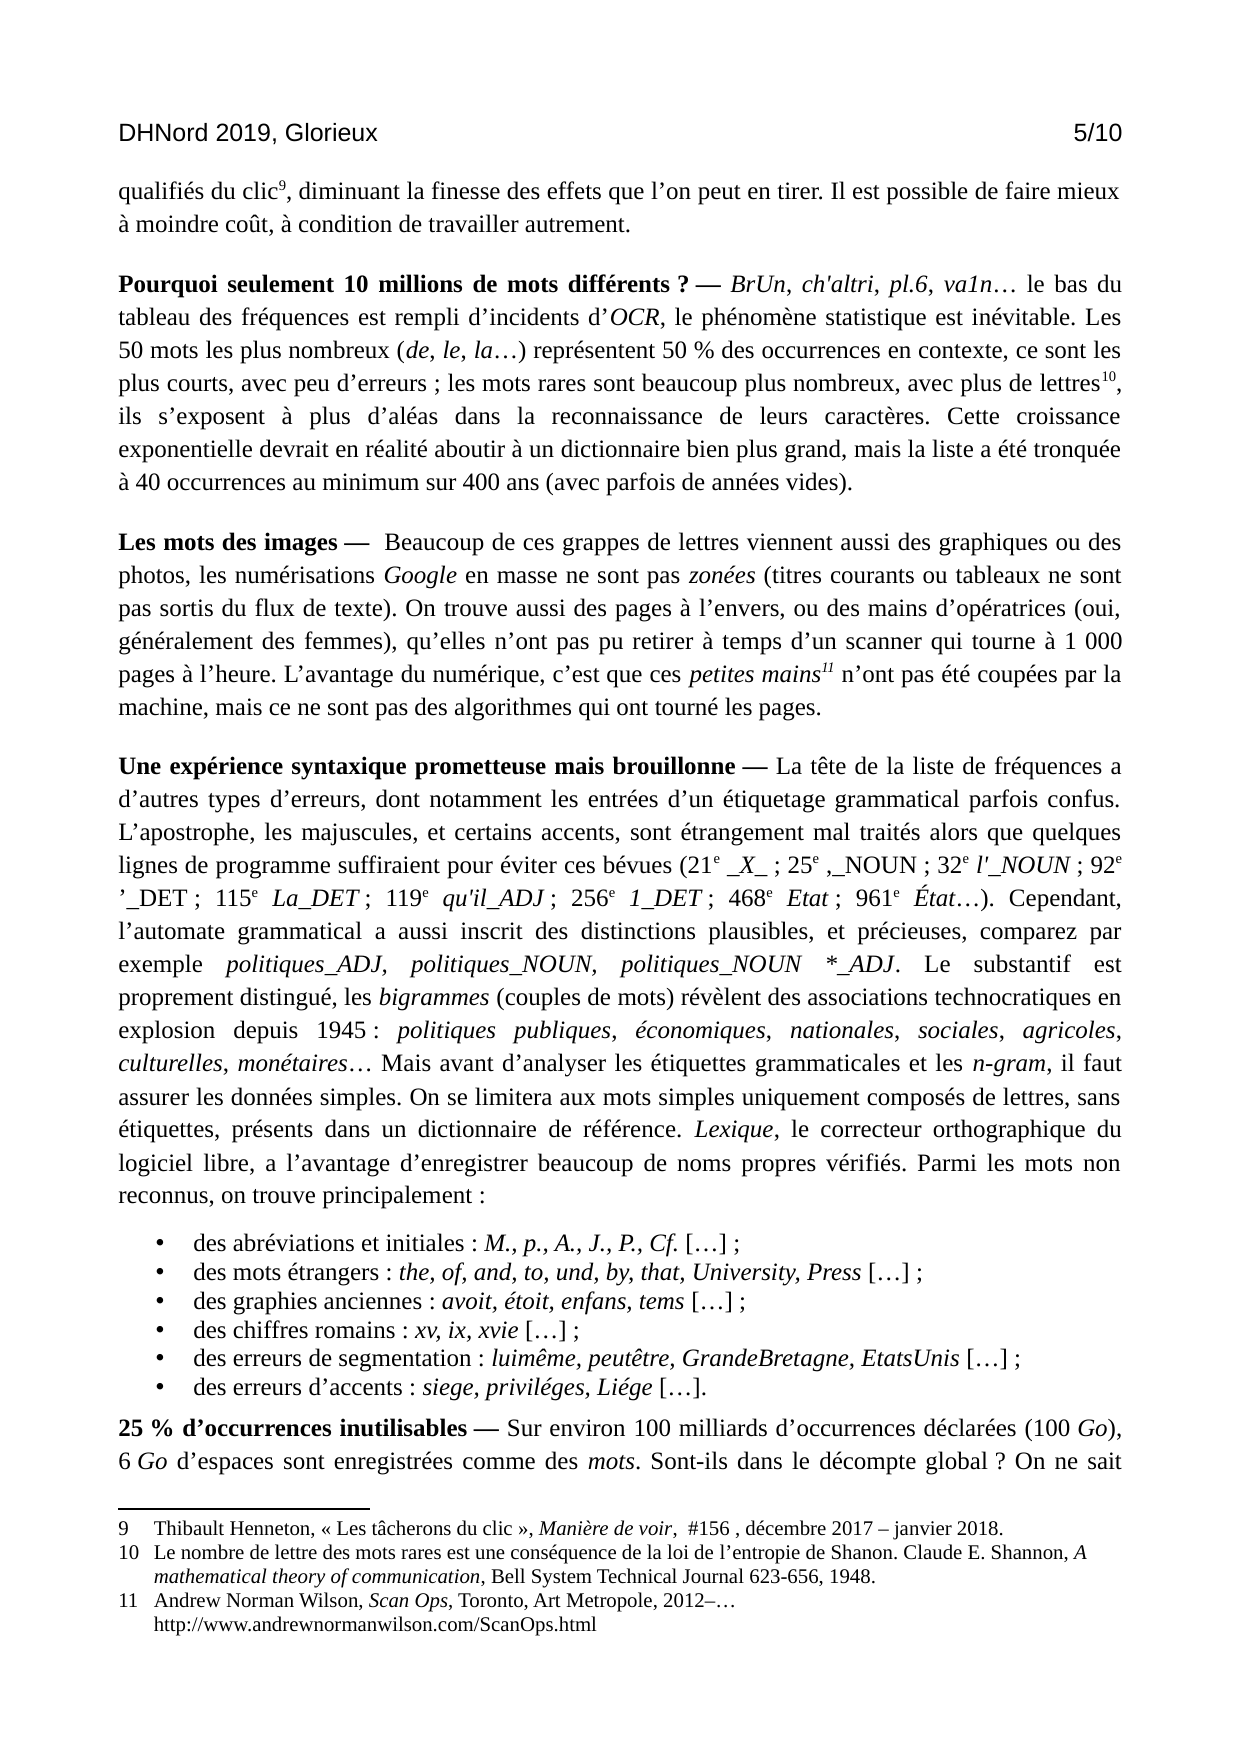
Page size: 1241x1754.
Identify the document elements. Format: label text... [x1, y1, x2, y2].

text 25 % d’occurrences inutilisables — Sur environ 100 milliards d’occurrences déclarées (100 Go), 6 Go d’espaces sont enregistrées comme des mots. Sont-ils dans le décompte global ? On ne sait [118, 1413, 1122, 1474]
text Le nombre de lettre des mots rares est une conséquence de la loi de l’entropie de Shanon. Claude E. Shannon, A mathematical theory of communication, Bell System Technical Journal 623-656, 1948. [118, 1539, 1122, 1588]
text Thibault Henneton, « Les tâcherons du clic », Manière de voir, #156 , décembre 2017 – janvier 2018. [118, 1516, 1122, 1539]
list des mots étrangers : the, of, and, to, und, by, that, University, Press […] ; [156, 1257, 1122, 1286]
text Pourquoi seulement 10 millions de mots différents ? — BrUn, ch'altri, pl.6, va1n… le bas du tableau des fréquences est rempli d’incidents d’OCR, le phénomène statistique est inévitable. Les 50 mots les plus nombreux (de, le, la…) représentent 50 % des occurrences en contexte, ce sont les plus courts, avec peu d’erreurs ; les mots rares sont beaucoup plus nombreux, avec plus de lettres, ils s’exposent à plus d’aléas dans la reconnaissance de leurs caractères. Cette croissance exponentielle devrait en réalité aboutir à un dictionnaire bien plus grand, mais la liste a été tronquée à 40 occurrences au minimum sur 400 ans (avec parfois de années vides). [118, 269, 1122, 496]
text Une expérience syntaxique prometteuse mais brouillonne — La tête de la liste de fréquences a d’autres types d’erreurs, dont notamment les entrées d’un étiquetage grammatical parfois confus. L’apostrophe, les majuscules, et certains accents, sont étrangement mal traités alors que quelques lignes de programme suffiraient pour éviter ces bévues (21e _X_ ; 25e ,_NOUN ; 32e l'_NOUN ; 92e ’_DET ; 115e La_DET ; 119e qu'il_ADJ ; 256e 1_DET ; 468e Etat ; 961e État…). Cependant, l’automate grammatical a aussi inscrit des distinctions plausibles, et précieuses, comparez par exemple politiques_ADJ, politiques_NOUN, politiques_NOUN *_ADJ. Le substantif est proprement distingué, les bigrammes (couples de mots) révèlent des associations technocratiques en explosion depuis 1945 : politiques publiques, économiques, nationales, sociales, agricoles, culturelles, monétaires… Mais avant d’analyser les étiquettes grammaticales et les n-gram, il faut assurer les données simples. On se limitera aux mots simples uniquement composés de lettres, sans étiquettes, présents dans un dictionnaire de référence. Lexique, le correcteur orthographique du logiciel libre, a l’avantage d’enregistrer beaucoup de noms propres vérifiés. Parmi les mots non reconnus, on trouve principalement : [118, 751, 1122, 1209]
list des graphies anciennes : avoit, étoit, enfans, tems […] ; [156, 1286, 1122, 1315]
list des erreurs de segmentation : luimême, peutêtre, GrandeBretagne, EtatsUnis […] ; [156, 1343, 1122, 1372]
text qualifiés du clic, diminuant la finesse des effets que l’on peut en tirer. Il est possible de faire mieux à moindre coût, à condition de travailler autrement. [118, 176, 1122, 238]
text Andrew Norman Wilson, Scan Ops, Toronto, Art Metropole, 2012–… http://www.andrewnormanwilson.com/ScanOps.html [118, 1588, 1122, 1636]
list des chiffres romains : xv, ix, xvie […] ; [156, 1315, 1122, 1343]
list des erreurs d’accents : siege, priviléges, Liége […]. [156, 1372, 1122, 1401]
text Les mots des images — Beaucoup de ces grappes de lettres viennent aussi des graphiques ou des photos, les numérisations Google en masse ne sont pas zonées (titres courants ou tableaux ne sont pas sortis du flux de texte). On trouve aussi des pages à l’envers, ou des mains d’opératrices (oui, généralement des femmes), qu’elles n’ont pas pu retirer à temps d’un scanner qui tourne à 1 000 pages à l’heure. L’avantage du numérique, c’est que ces petites mains n’ont pas été coupées par la machine, mais ce ne sont pas des algorithmes qui ont tourné les pages. [118, 527, 1122, 721]
list des abréviations et initiales : M., p., A., J., P., Cf. […] ; [156, 1228, 1122, 1257]
